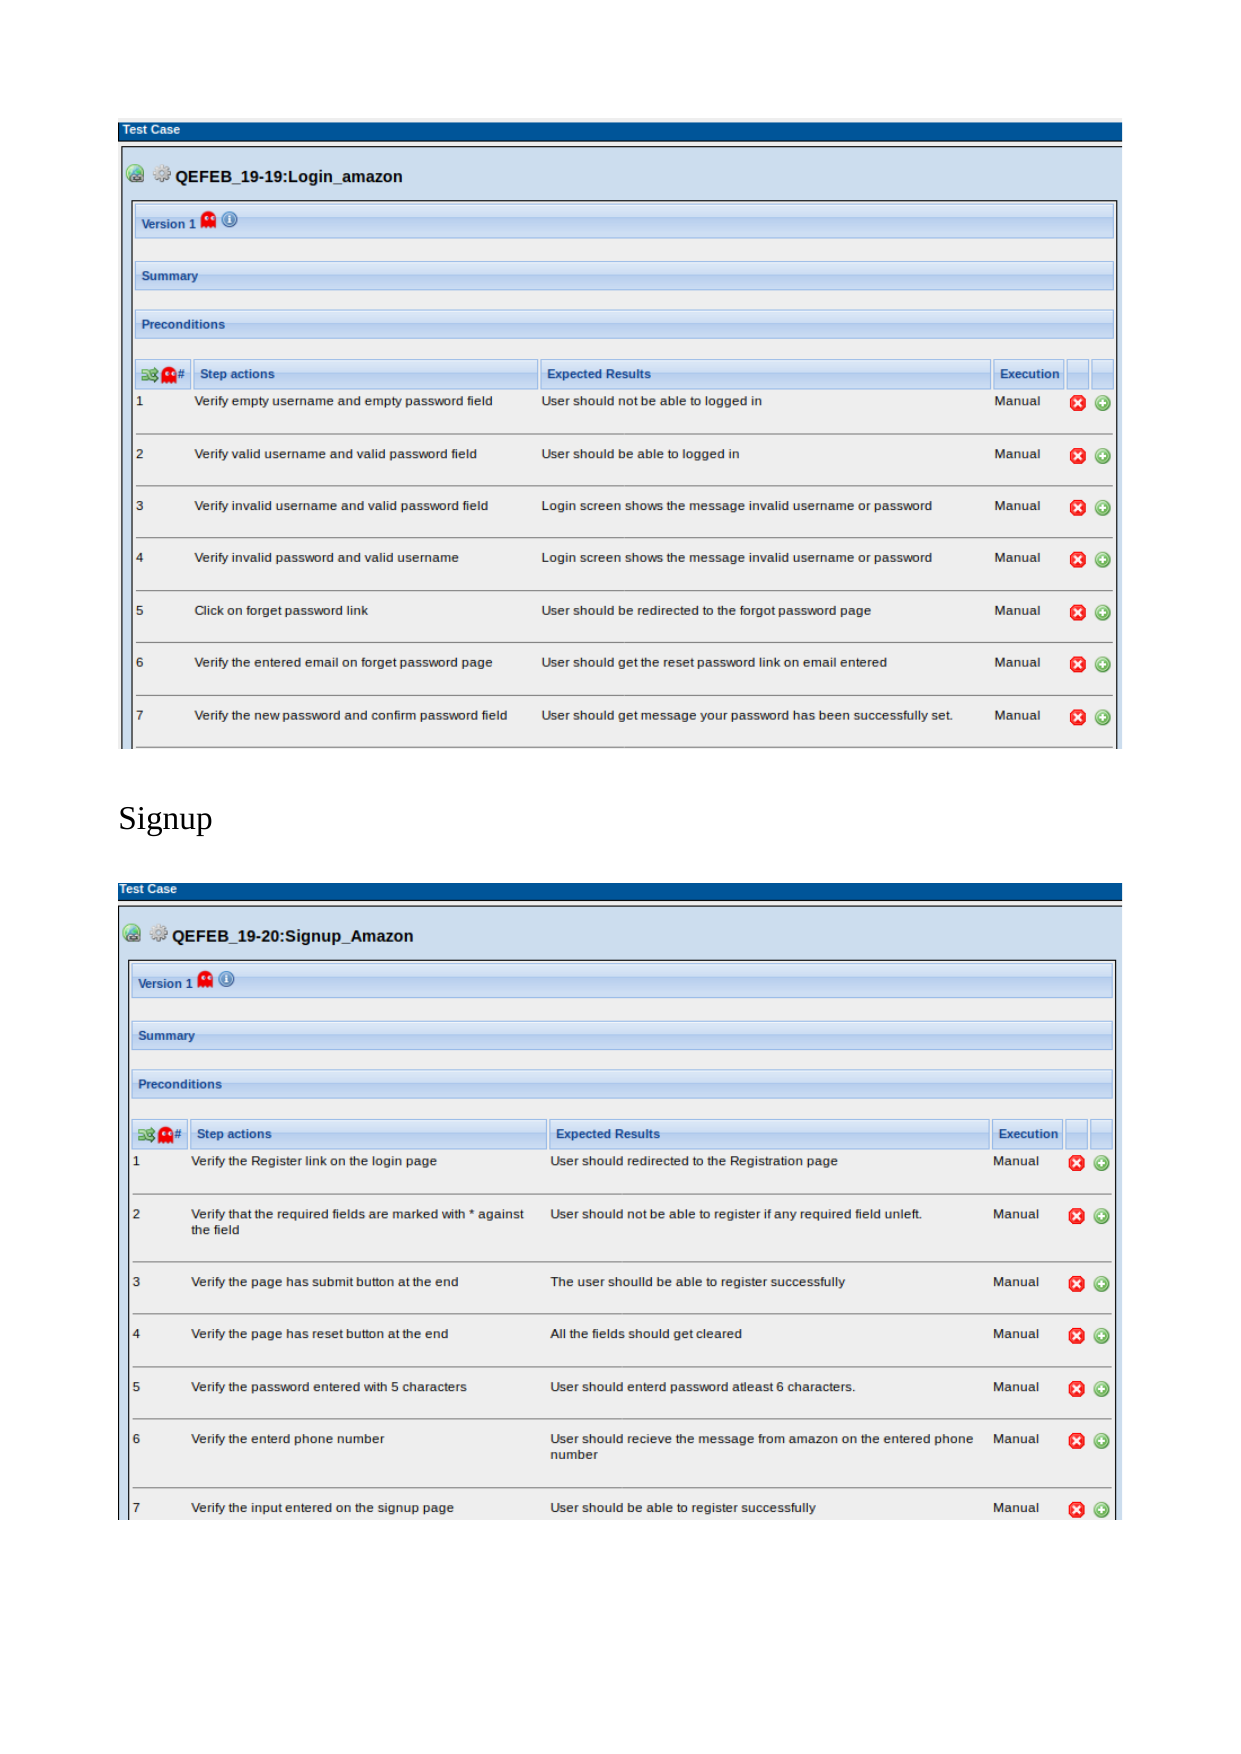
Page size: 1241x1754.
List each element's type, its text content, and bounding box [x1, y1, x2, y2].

text Signup [118, 798, 1122, 836]
picture [118, 883, 1123, 1520]
picture [118, 118, 1123, 749]
